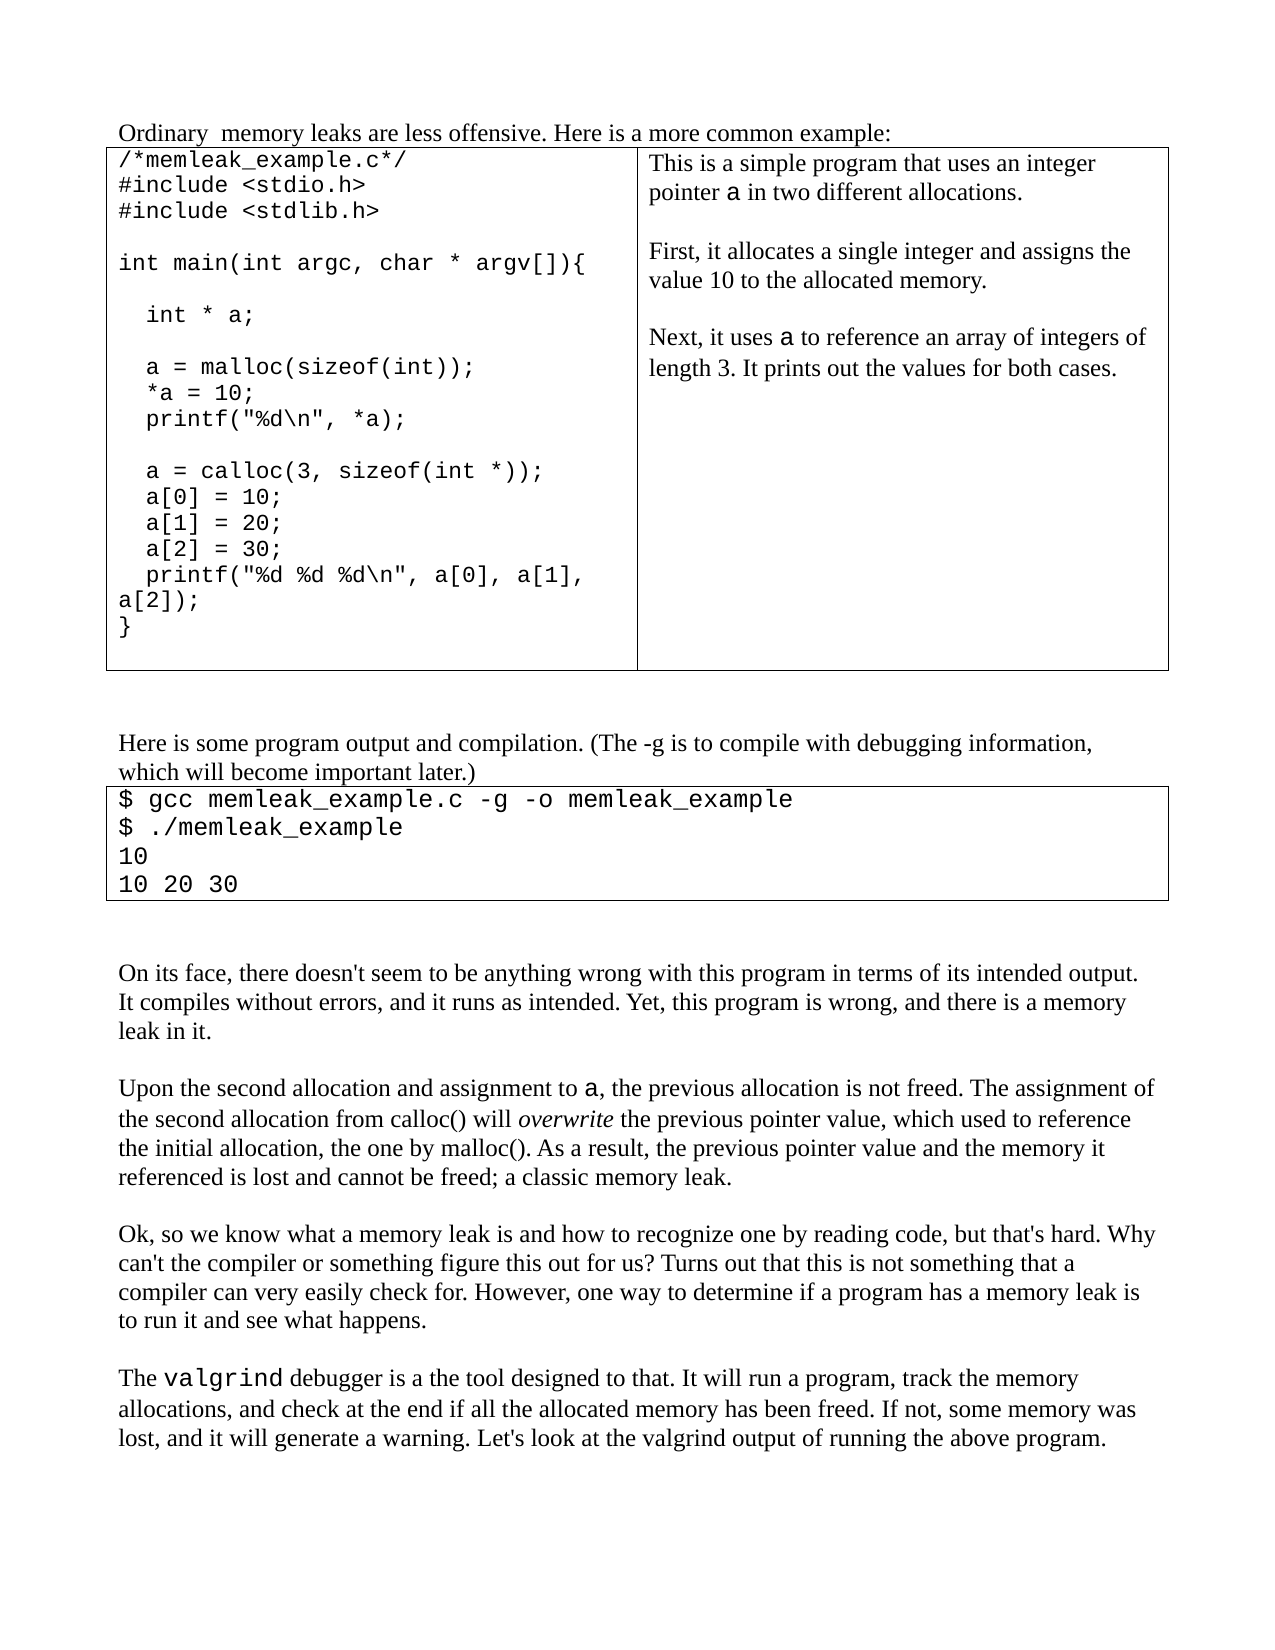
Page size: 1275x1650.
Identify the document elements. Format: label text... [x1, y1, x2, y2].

text Here is some program output and compilation. (The -g is to compile with debugging information, which will become important later.) [118, 728, 1157, 786]
table_header $ gcc memleak_example.c -g -o memleak_example $ ./memleak_example 10 10 20 30 [107, 787, 1168, 900]
table_header This is a simple program that uses an integer pointer a in two different allocations. First, it allocates a single integer and assigns the value 10 to the allocated memory. Next, it uses a to reference an array of integers of length 3. It prints out the values for both cases. [638, 148, 1168, 669]
text Upon the second allocation and assignment to a, the previous allocation is not freed. The assignment of the second allocation from calloc() will overwrite the previous pointer value, which used to reference the initial allocation, the one by malloc(). As a result, the previous pointer value and the memory it referenced is lost and cannot be freed; a classic memory leak. [118, 1073, 1157, 1191]
text Ordinary memory leaks are less offensive. Here is a more common example: [118, 118, 1157, 147]
text The valgrind debugger is a the tool designed to that. It will run a program, track the memory allocations, and check at the end if all the allocated memory has been freed. If not, some memory was lost, and it will generate a warning. Let's look at the valgrind output of running the above program. [118, 1363, 1157, 1451]
table_header /*memleak_example.c*/ #include <stdio.h> #include <stdlib.h> int main(int argc, char * argv[]){ int * a; a = malloc(sizeof(int)); *a = 10; printf("%d\n", *a); a = calloc(3, sizeof(int *)); a[0] = 10; a[1] = 20; a[2] = 30; printf("%d %d %d\n", a[0], a[1], a[2]); } [107, 148, 637, 669]
text Ok, so we know what a memory leak is and how to recognize one by reading code, but that's hard. Why can't the compiler or something figure this out for us? Turns out that this is not something that a compiler can very easily check for. However, one way to determine if a program has a memory leak is to run it and see what happens. [118, 1219, 1157, 1334]
text On its face, there doesn't seem to be anything wrong with this program in terms of its intended output. It compiles without errors, and it runs as intended. Yet, this program is wrong, and there is a memory leak in it. [118, 958, 1157, 1045]
